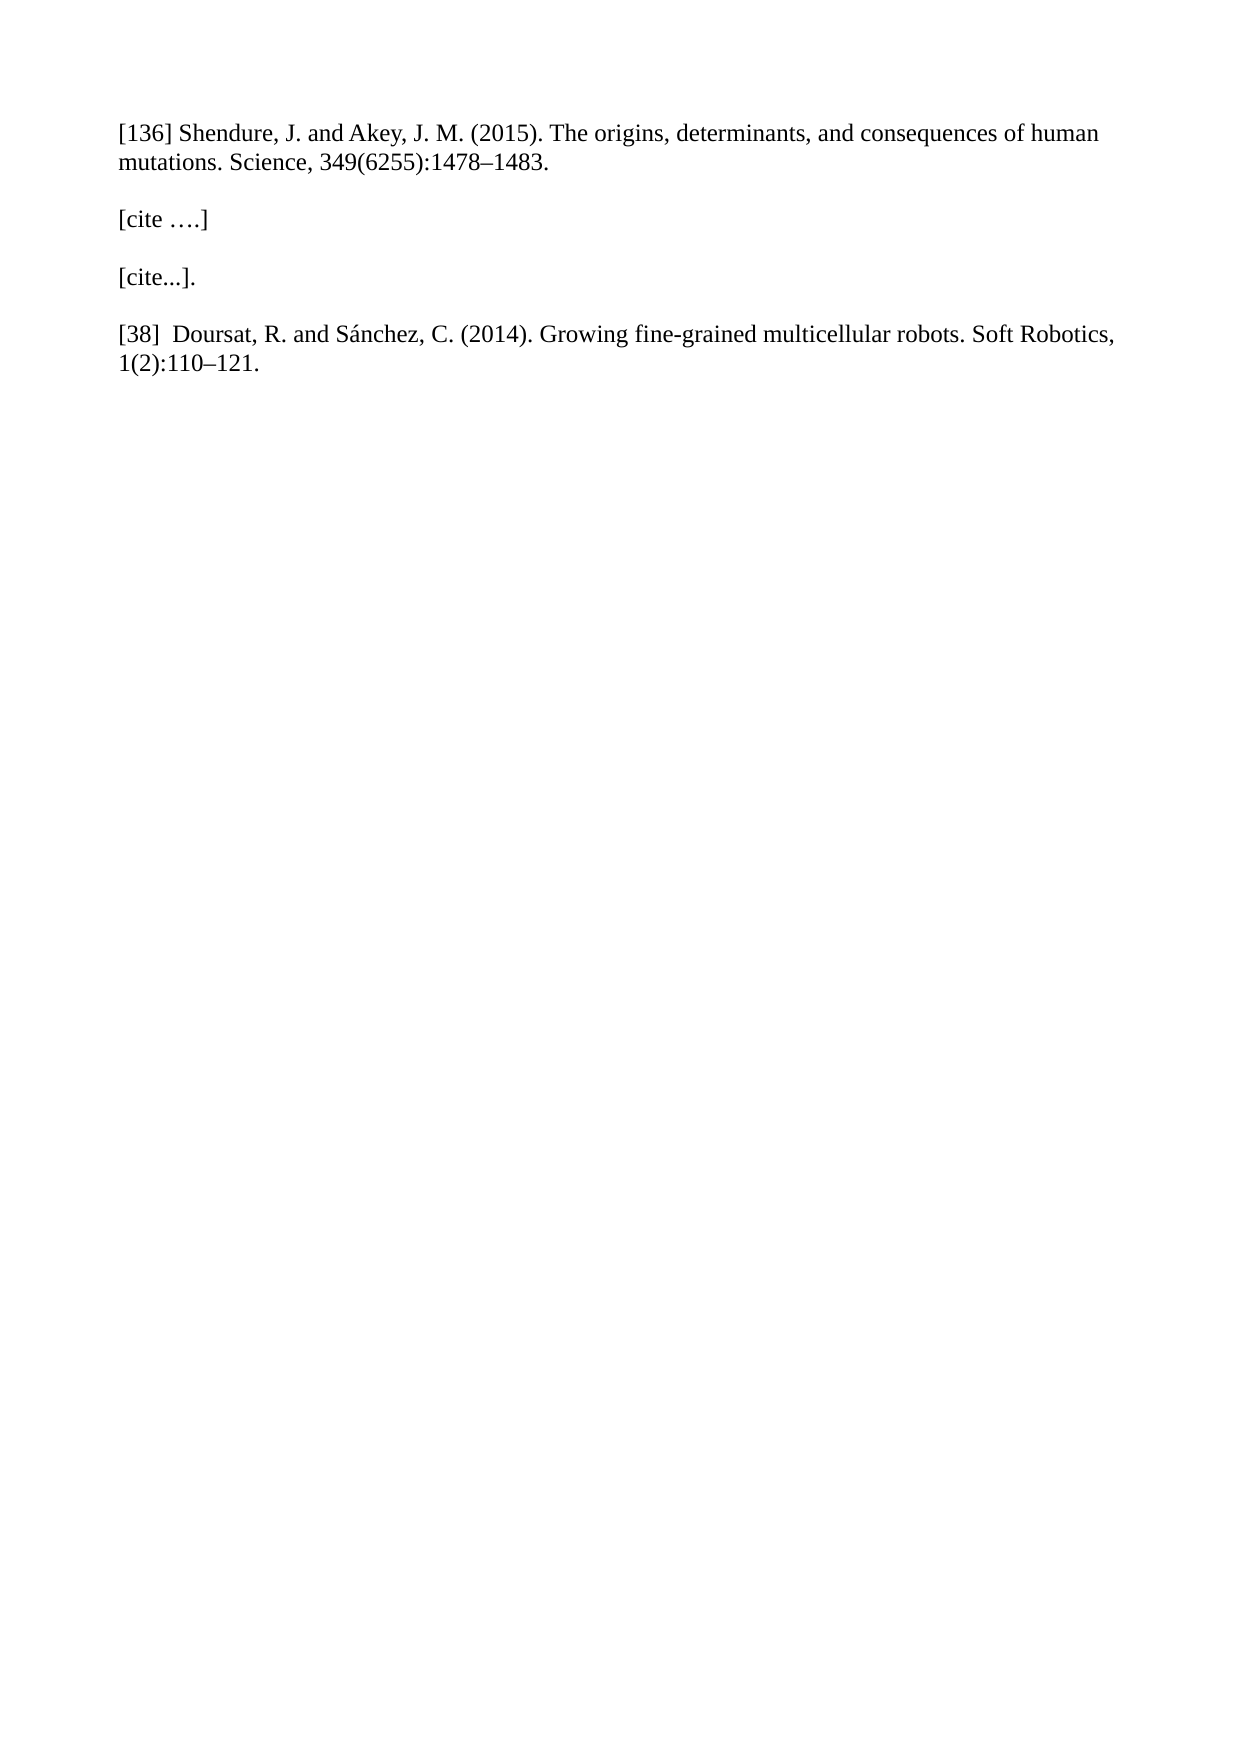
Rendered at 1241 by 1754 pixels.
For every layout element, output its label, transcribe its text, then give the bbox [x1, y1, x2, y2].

text [cite...]. [118, 262, 1122, 291]
text [cite ….] [118, 204, 1122, 233]
text [38] Doursat, R. and Sánchez, C. (2014). Growing fine-grained multicellular robots. Soft Robotics, 1(2):110–121. [118, 319, 1122, 377]
text [136] Shendure, J. and Akey, J. M. (2015). The origins, determinants, and consequences of human mutations. Science, 349(6255):1478–1483. [118, 118, 1122, 176]
